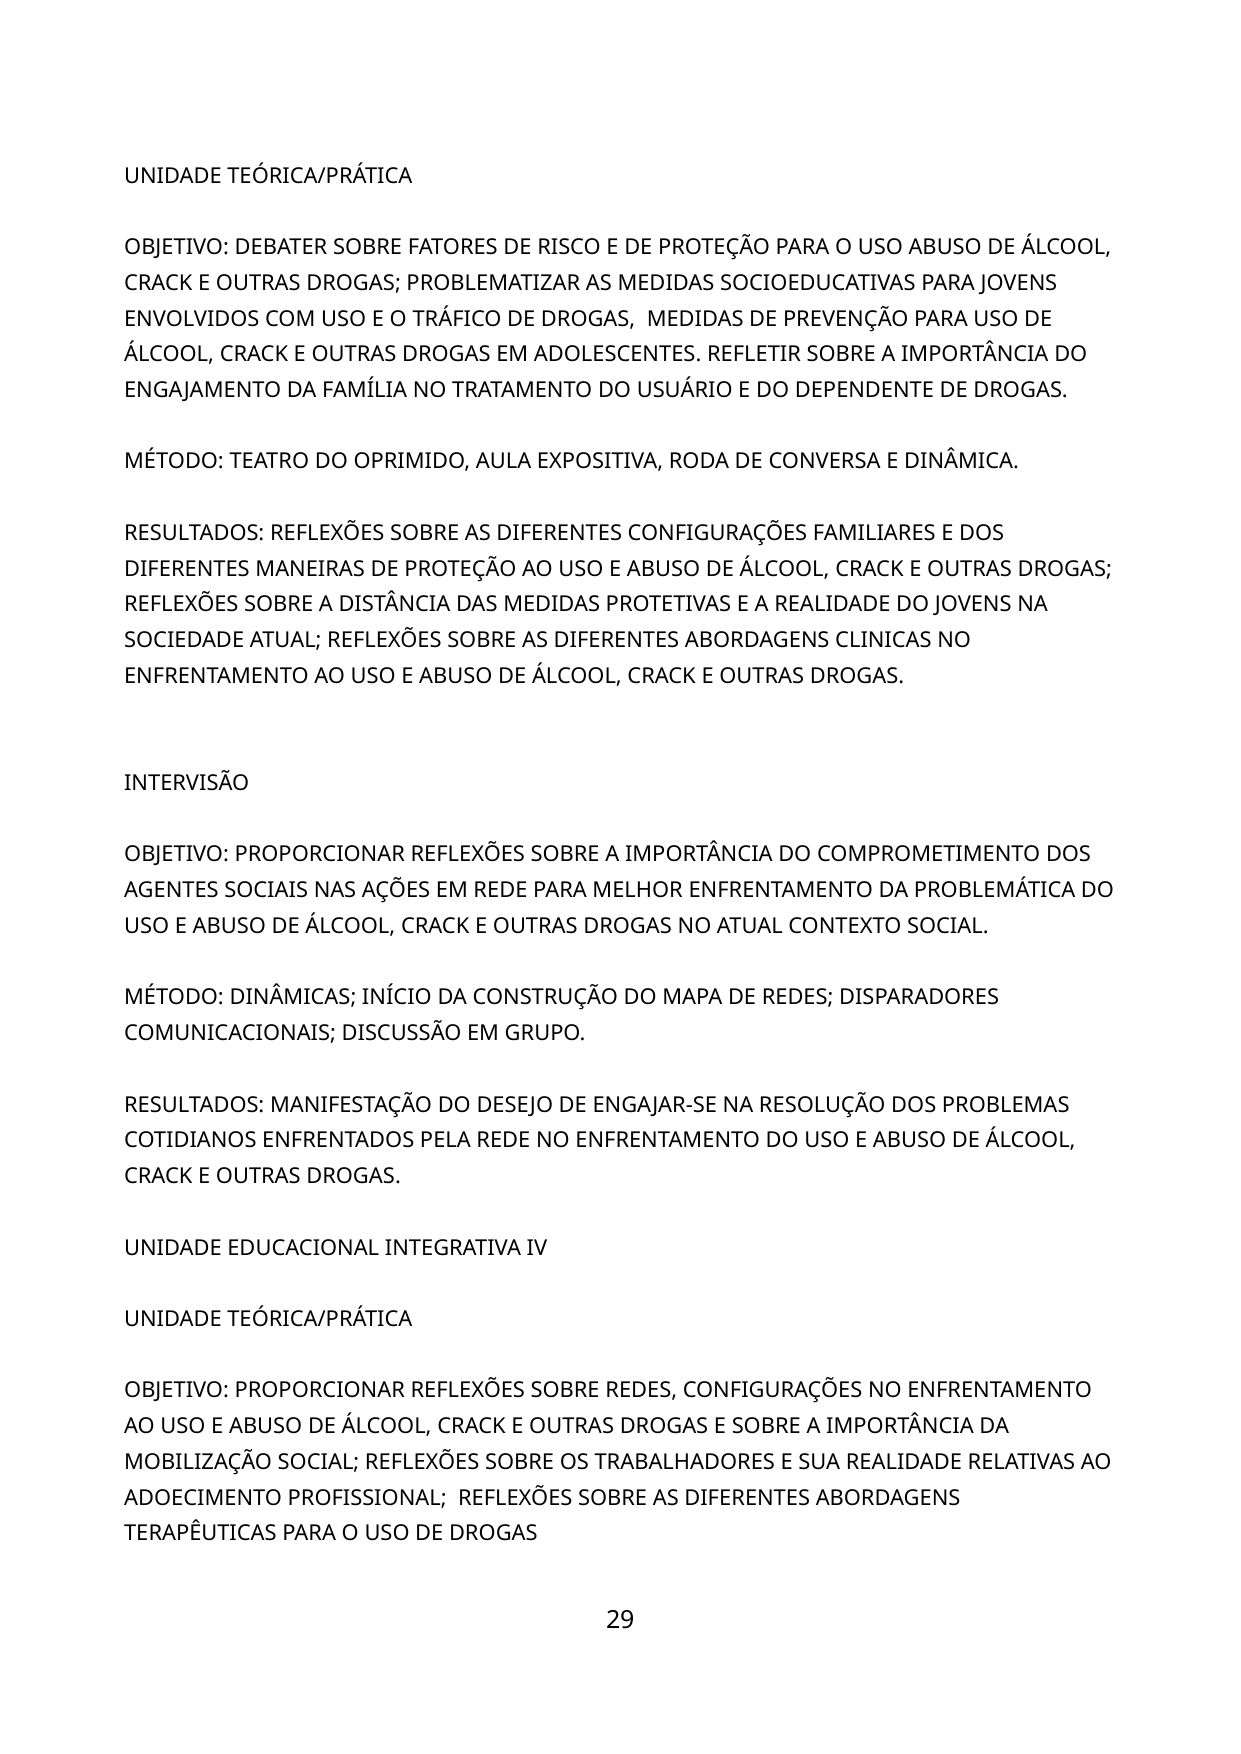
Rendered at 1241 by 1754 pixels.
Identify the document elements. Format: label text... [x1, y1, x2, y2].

table_cell UNIDADE TEÓRICA/PRÁTICA OBJETIVO: DEBATER SOBRE FATORES DE RISCO E DE PROTEÇÃO PARA O USO ABUSO DE ÁLCOOL, CRACK E OUTRAS DROGAS; PROBLEMATIZAR AS MEDIDAS SOCIOEDUCATIVAS PARA JOVENS ENVOLVIDOS COM USO E O TRÁFICO DE DROGAS, MEDIDAS DE PREVENÇÃO PARA USO DE ÁLCOOL, CRACK E OUTRAS DROGAS EM ADOLESCENTES. REFLETIR SOBRE A IMPORTÂNCIA DO ENGAJAMENTO DA FAMÍLIA NO TRATAMENTO DO USUÁRIO E DO DEPENDENTE DE DROGAS. MÉTODO: TEATRO DO OPRIMIDO, AULA EXPOSITIVA, RODA DE CONVERSA E DINÂMICA. RESULTADOS: REFLEXÕES SOBRE AS DIFERENTES CONFIGURAÇÕES FAMILIARES E DOS DIFERENTES MANEIRAS DE PROTEÇÃO AO USO E ABUSO DE ÁLCOOL, CRACK E OUTRAS DROGAS; REFLEXÕES SOBRE A DISTÂNCIA DAS MEDIDAS PROTETIVAS E A REALIDADE DO JOVENS NA SOCIEDADE ATUAL; REFLEXÕES SOBRE AS DIFERENTES ABORDAGENS CLINICAS NO ENFRENTAMENTO AO USO E ABUSO DE ÁLCOOL, CRACK E OUTRAS DROGAS. INTERVISÃO OBJETIVO: PROPORCIONAR REFLEXÕES SOBRE A IMPORTÂNCIA DO COMPROMETIMENTO DOS AGENTES SOCIAIS NAS AÇÕES EM REDE PARA MELHOR ENFRENTAMENTO DA PROBLEMÁTICA DO USO E ABUSO DE ÁLCOOL, CRACK E OUTRAS DROGAS NO ATUAL CONTEXTO SOCIAL. MÉTODO: DINÂMICAS; INÍCIO DA CONSTRUÇÃO DO MAPA DE REDES; DISPARADORES COMUNICACIONAIS; DISCUSSÃO EM GRUPO. RESULTADOS: MANIFESTAÇÃO DO DESEJO DE ENGAJAR-SE NA RESOLUÇÃO DOS PROBLEMAS COTIDIANOS ENFRENTADOS PELA REDE NO ENFRENTAMENTO DO USO E ABUSO DE ÁLCOOL, CRACK E OUTRAS DROGAS. UNIDADE EDUCACIONAL INTEGRATIVA IV UNIDADE TEÓRICA/PRÁTICA OBJETIVO: PROPORCIONAR REFLEXÕES SOBRE REDES, CONFIGURAÇÕES NO ENFRENTAMENTO AO USO E ABUSO DE ÁLCOOL, CRACK E OUTRAS DROGAS E SOBRE A IMPORTÂNCIA DA MOBILIZAÇÃO SOCIAL; REFLEXÕES SOBRE OS TRABALHADORES E SUA REALIDADE RELATIVAS AO ADOECIMENTO PROFISSIONAL; REFLEXÕES SOBRE AS DIFERENTES ABORDAGENS TERAPÊUTICAS PARA O USO DE DROGAS [118, 118, 1122, 1553]
